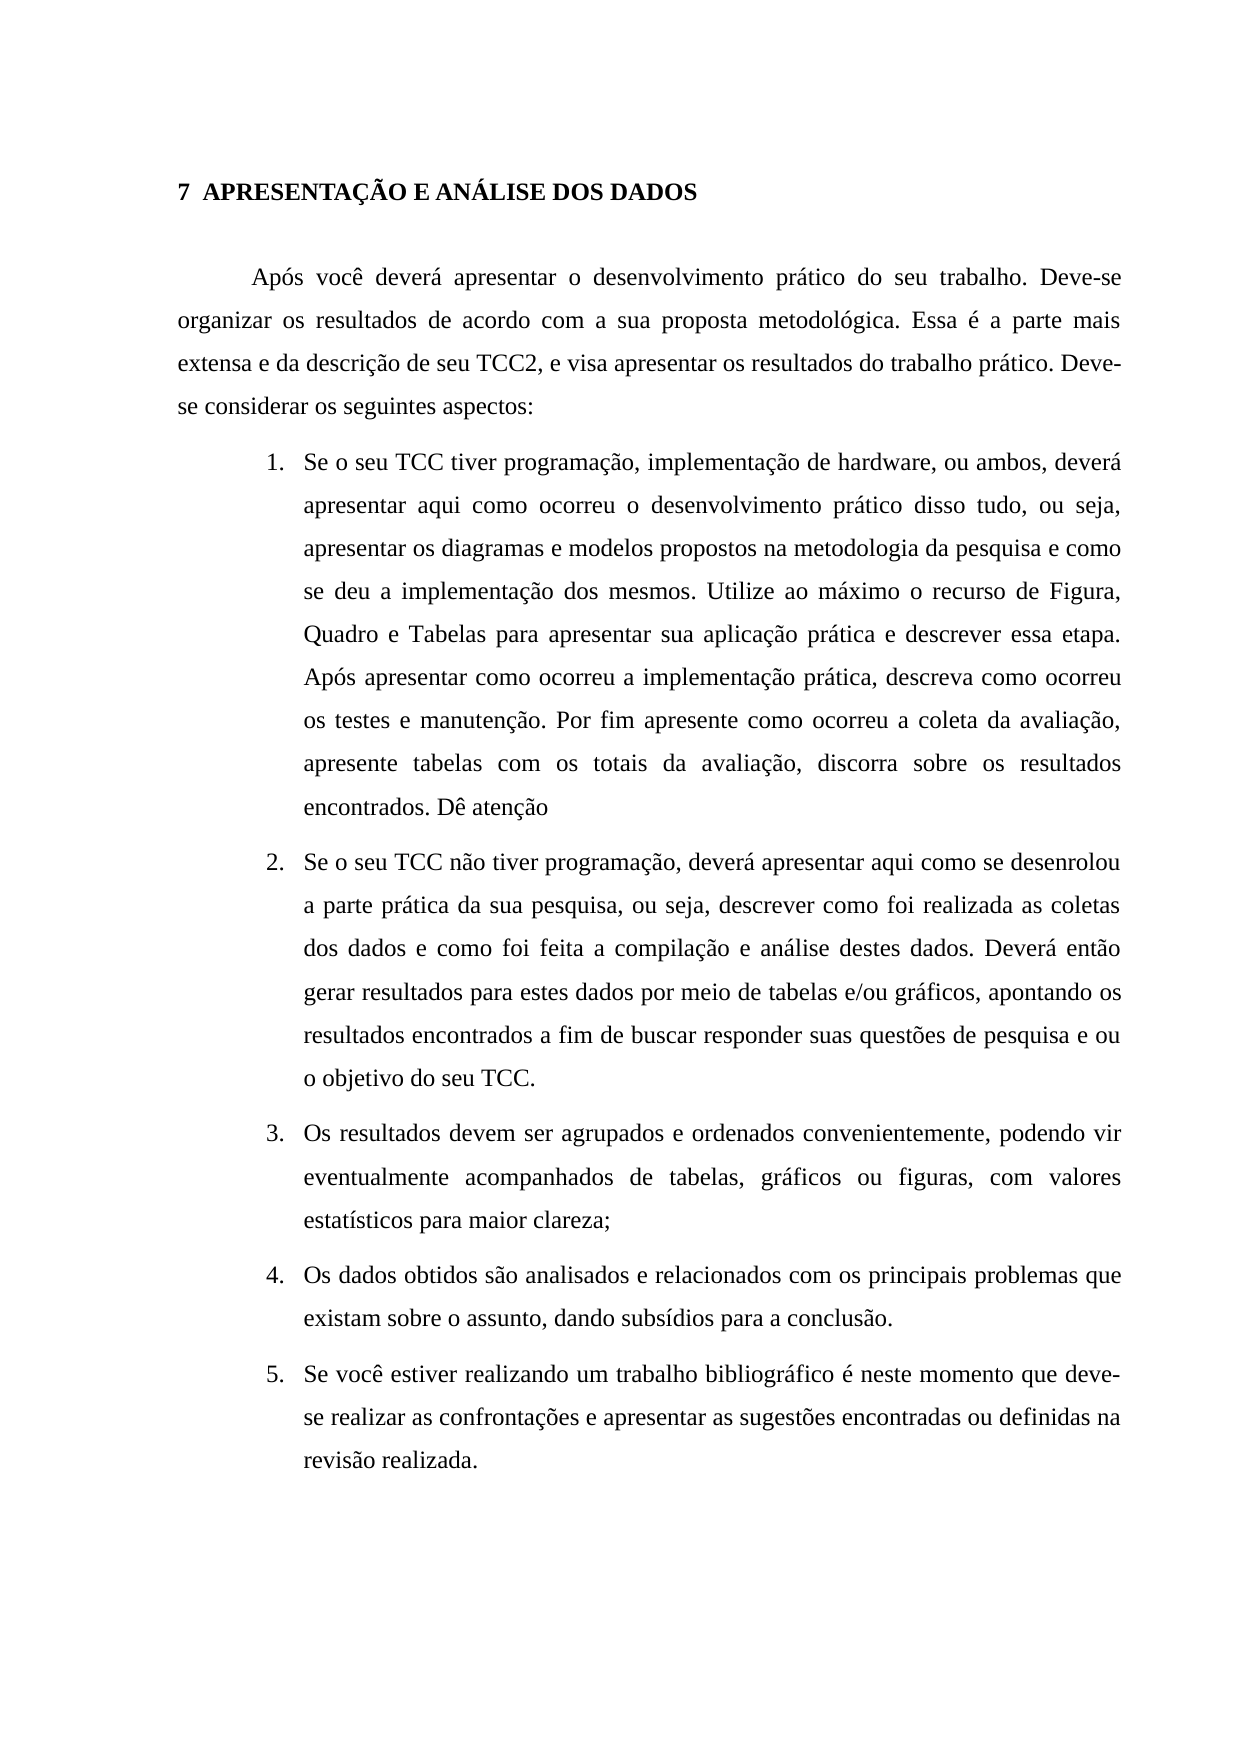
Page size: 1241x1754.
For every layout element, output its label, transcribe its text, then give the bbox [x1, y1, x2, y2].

list Se o seu TCC não tiver programação, deverá apresentar aqui como se desenrolou a parte prática da sua pesquisa, ou seja, descrever como foi realizada as coletas dos dados e como foi feita a compilação e análise destes dados. Deverá então gerar resultados para estes dados por meio de tabelas e/ou gráficos, apontando os resultados encontrados a fim de buscar responder suas questões de pesquisa e ou o objetivo do seu TCC. [266, 847, 1122, 1092]
text Após você deverá apresentar o desenvolvimento prático do seu trabalho. Deve-se organizar os resultados de acordo com a sua proposta metodológica. Essa é a parte mais extensa e da descrição de seu TCC2, e visa apresentar os resultados do trabalho prático. Deve-se considerar os seguintes aspectos: [177, 262, 1122, 420]
list Se o seu TCC tiver programação, implementação de hardware, ou ambos, deverá apresentar aqui como ocorreu o desenvolvimento prático disso tudo, ou seja, apresentar os diagramas e modelos propostos na metodologia da pesquisa e como se deu a implementação dos mesmos. Utilize ao máximo o recurso de Figura, Quadro e Tabelas para apresentar sua aplicação prática e descrever essa etapa. Após apresentar como ocorreu a implementação prática, descreva como ocorreu os testes e manutenção. Por fim apresente como ocorreu a coleta da avaliação, apresente tabelas com os totais da avaliação, discorra sobre os resultados encontrados. Dê atenção [266, 447, 1122, 820]
list Os dados obtidos são analisados e relacionados com os principais problemas que existam sobre o assunto, dando subsídios para a conclusão. [266, 1260, 1122, 1332]
list Se você estiver realizando um trabalho bibliográfico é neste momento que deve-se realizar as confrontações e apresentar as sugestões encontradas ou definidas na revisão realizada. [266, 1359, 1122, 1474]
subtitle APRESENTAÇÃO E ANÁLISE DOS DADOS [177, 177, 1122, 206]
list Os resultados devem ser agrupados e ordenados convenientemente, podendo vir eventualmente acompanhados de tabelas, gráficos ou figuras, com valores estatísticos para maior clareza; [266, 1118, 1122, 1233]
